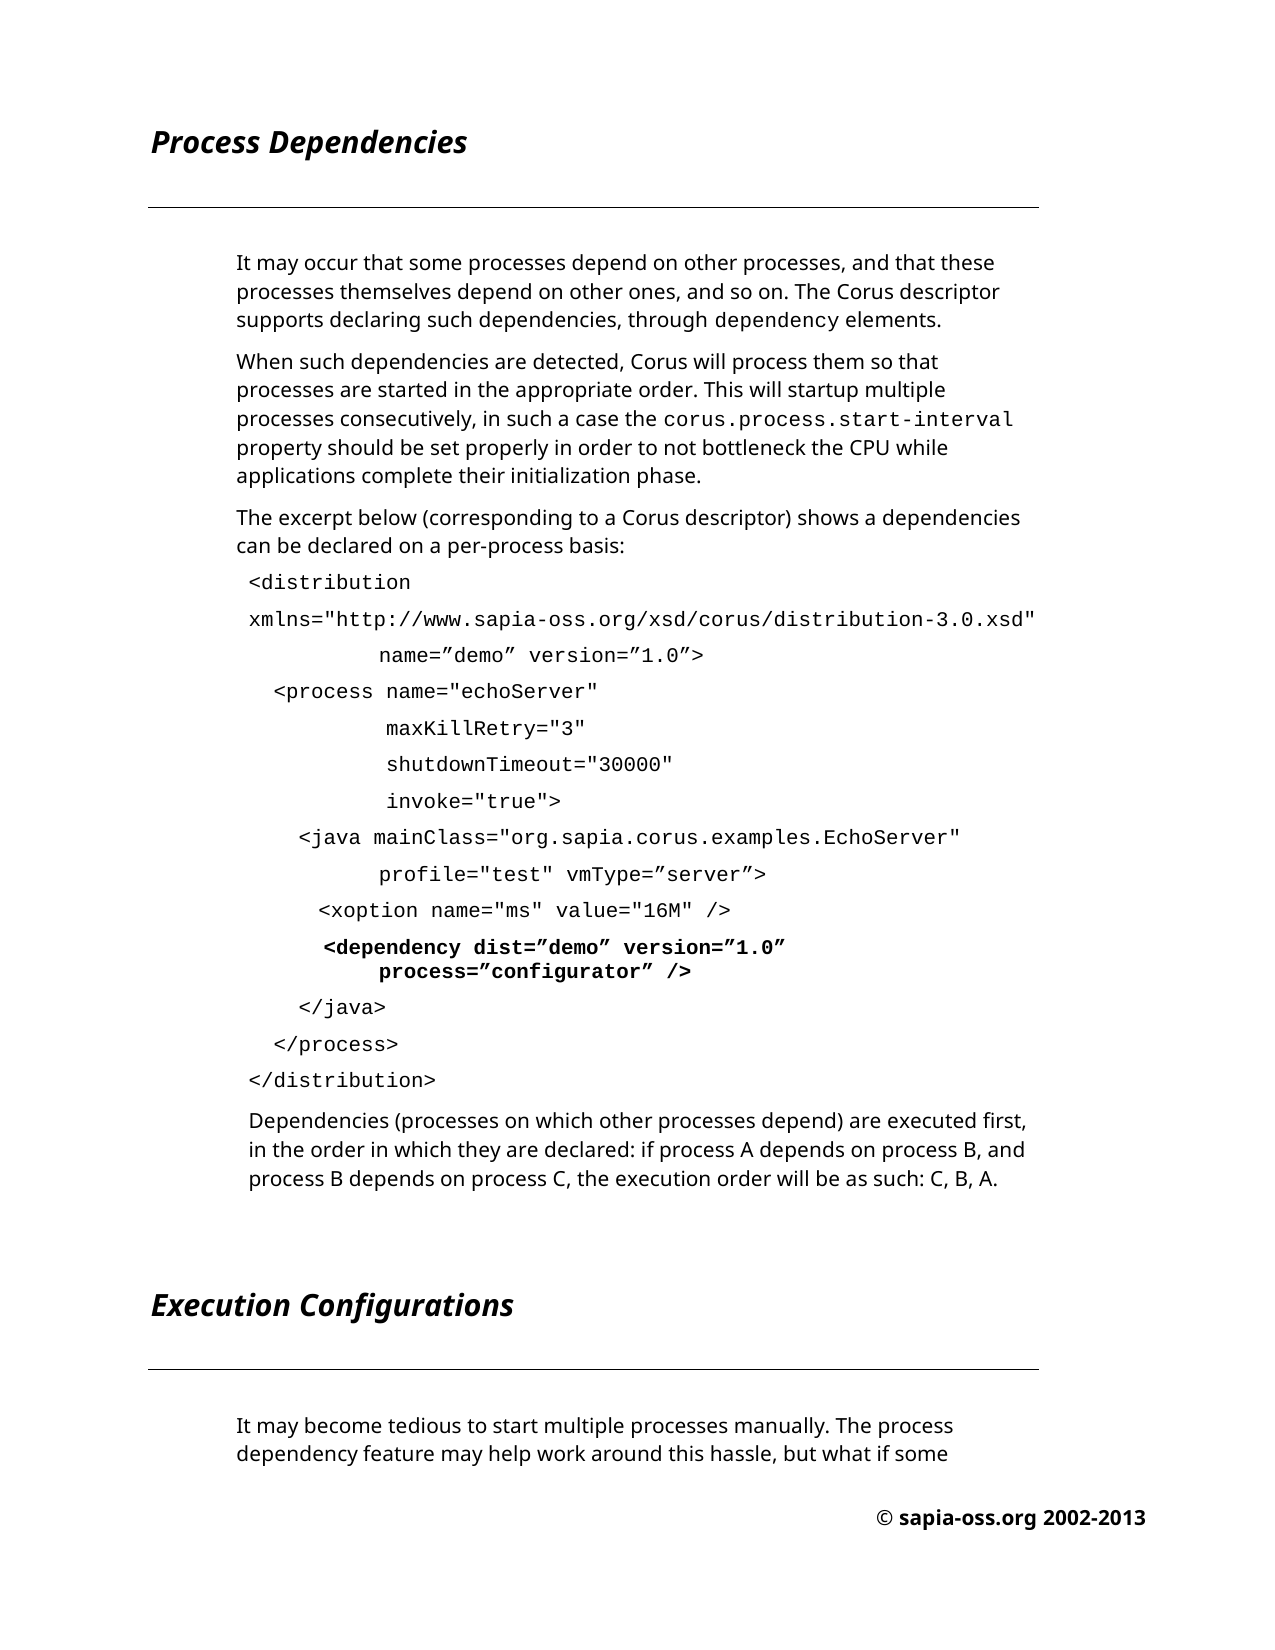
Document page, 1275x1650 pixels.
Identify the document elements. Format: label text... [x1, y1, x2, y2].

text profile="test" vmType=”server”> [248, 864, 1039, 888]
text </distribution> [248, 1070, 1039, 1094]
text <process name="echoServer" [248, 681, 1039, 705]
text xmlns="http://www.sapia-oss.org/xsd/corus/distribution-3.0.xsd" [248, 608, 1039, 632]
text process=”configurator” /> [118, 961, 1039, 984]
text When such dependencies are detected, Corus will process them so that processes are started in the appropriate order. This will startup multiple processes consecutively, in such a case the corus.process.start-interval property should be set properly in order to not bottleneck the CPU while applications complete their initialization phase. [236, 347, 1039, 490]
subtitle Process Dependencies [148, 118, 1039, 207]
text <distribution [248, 572, 1039, 596]
text maxKillRetry="3" [248, 718, 1039, 742]
text It may become tedious to start multiple processes manually. The process dependency feature may help work around this hassle, but what if some [236, 1411, 1039, 1468]
text invoke="true"> [248, 791, 1039, 815]
text Dependencies (processes on which other processes depend) are executed first, in the order in which they are declared: if process A depends on process B, and process B depends on process C, the execution order will be as such: C, B, A. [248, 1106, 1039, 1192]
text </process> [248, 1033, 1039, 1057]
text <dependency dist=”demo” version=”1.0” [118, 937, 1039, 961]
text <java mainClass="org.sapia.corus.examples.EchoServer" [248, 827, 1039, 851]
text name=”demo” version=”1.0”> [248, 645, 1039, 669]
text The excerpt below (corresponding to a Corus descriptor) shows a dependencies can be declared on a per-process basis: [236, 502, 1039, 559]
text <xoption name="ms" value="16M" /> [118, 900, 1039, 924]
text It may occur that some processes depend on other processes, and that these processes themselves depend on other ones, and so on. The Corus descriptor supports declaring such dependencies, through dependency elements. [236, 248, 1039, 334]
text shutdownTimeout="30000" [248, 754, 1039, 778]
text </java> [248, 997, 1039, 1021]
subtitle Execution Configurations [148, 1281, 1039, 1369]
